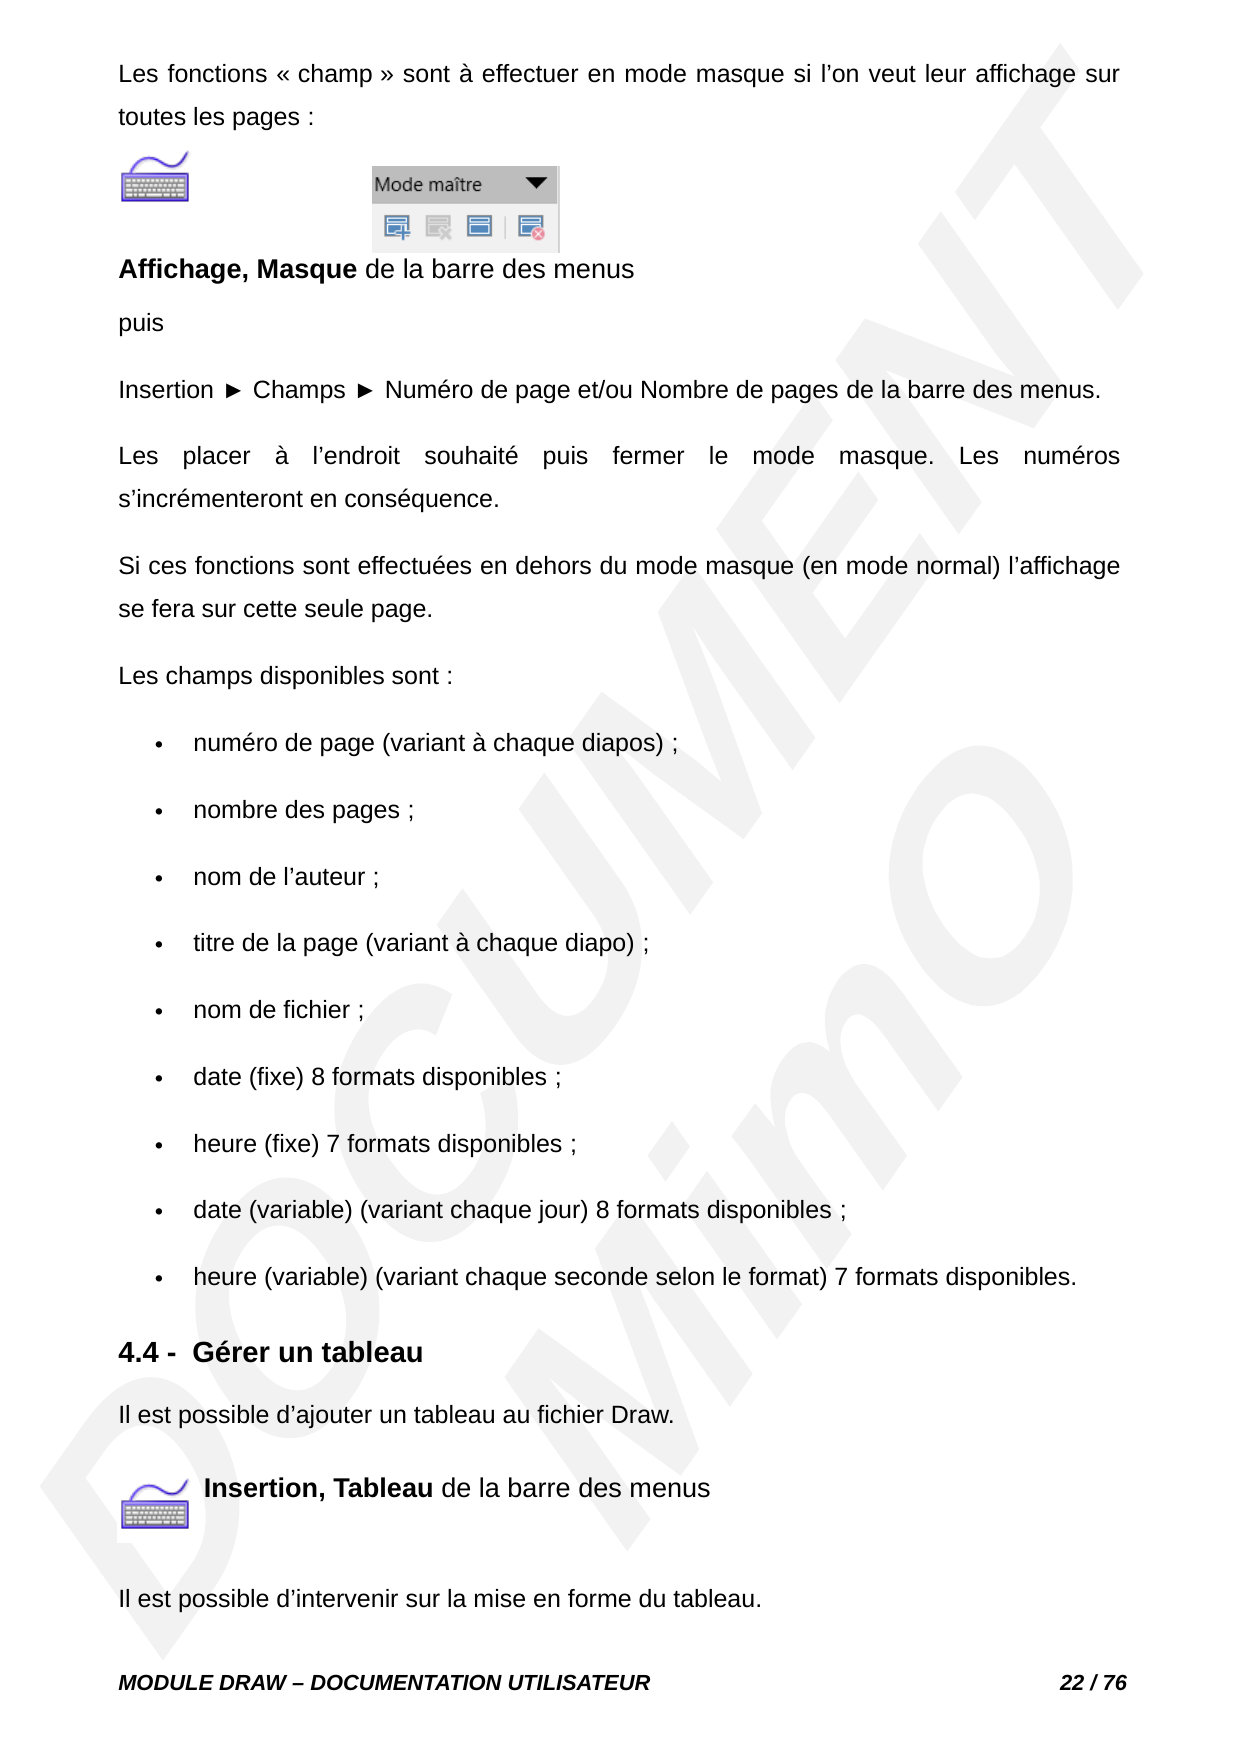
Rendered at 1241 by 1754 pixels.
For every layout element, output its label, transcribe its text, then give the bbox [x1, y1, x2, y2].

text Il est possible d’ajouter un tableau au fichier Draw. [118, 1400, 1122, 1429]
picture [117, 140, 192, 216]
list nombre des pages ; [156, 795, 1122, 823]
text Si ces fonctions sont effectuées en dehors du mode masque (en mode normal) l’affichage se fera sur cette seule page. [118, 551, 1122, 623]
picture [117, 1468, 192, 1543]
list date (fixe) 8 formats disponibles ; [156, 1062, 1122, 1091]
text Il est possible d’intervenir sur la mise en forme du tableau. [118, 1584, 1122, 1613]
list nom de fichier ; [156, 995, 1122, 1024]
subtitle Gérer un tableau [118, 1335, 1122, 1368]
list heure (variable) (variant chaque seconde selon le format) 7 formats disponibles. [156, 1262, 1122, 1291]
list heure (fixe) 7 formats disponibles ; [156, 1128, 1122, 1157]
text puis [118, 308, 1122, 337]
text Les placer à l’endroit souhaité puis fermer le mode masque. Les numéros s’incrémenteront en conséquence. [118, 441, 1122, 513]
list nom de l’auteur ; [156, 861, 1122, 890]
text Les champs disponibles sont : [118, 661, 1122, 690]
text Insertion, Tableau de la barre des menus [192, 1472, 1122, 1503]
picture [372, 166, 561, 253]
text Insertion ► Champs ► Numéro de page et/ou Nombre de pages de la barre des menus. [118, 374, 1122, 403]
list titre de la page (variant à chaque diapo) ; [156, 928, 1122, 957]
text Affichage, Masque de la barre des menus [118, 145, 1122, 284]
list date (variable) (variant chaque jour) 8 formats disponibles ; [156, 1195, 1122, 1224]
text Les fonctions « champ » sont à effectuer en mode masque si l’on veut leur affichage sur toutes les pages : [118, 59, 1122, 131]
list numéro de page (variant à chaque diapos) ; [156, 728, 1122, 757]
